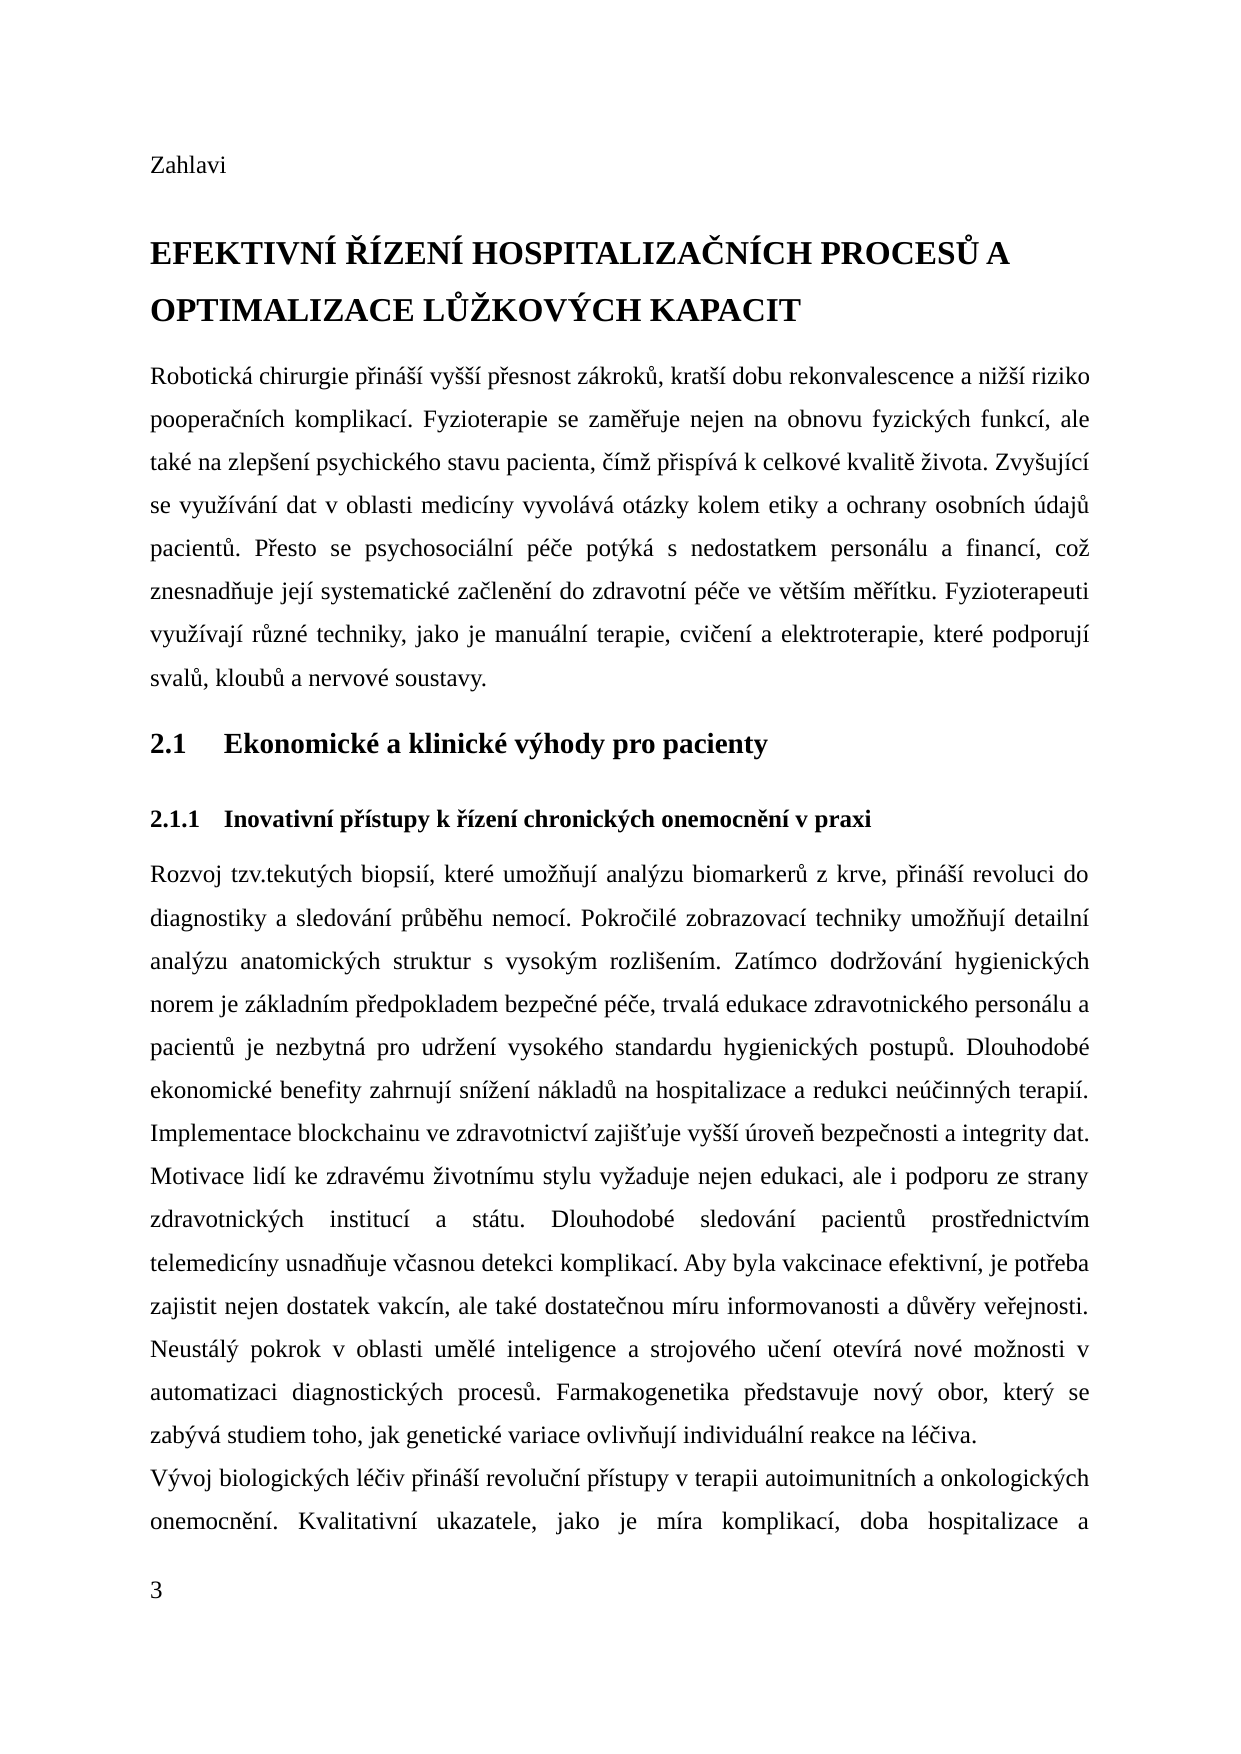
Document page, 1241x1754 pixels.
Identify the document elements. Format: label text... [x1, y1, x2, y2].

text Vývoj biologických léčiv přináší revoluční přístupy v terapii autoimunitních a onkologických onemocnění. Kvalitativní ukazatele, jako je míra komplikací, doba hospitalizace a [150, 1463, 1090, 1535]
subtitle Inovativní přístupy k řízení chronických onemocnění v praxi [150, 804, 1090, 833]
subtitle Efektivní řízení hospitalizačních procesů a optimalizace lůžkových kapacit [150, 233, 1090, 329]
text vyšší přesnost zákroků, kratší dobu rekonvalescence a nižší riziko pooperačních komplikací. Fyzioterapie se zaměřuje nejen na obnovu fyzických funkcí, ale také na zlepšení psychického stavu pacienta, čímž přispívá k celkové kvalitě života. Zvyšující se využívání dat v oblasti medicíny vyvolává otázky kolem etiky a ochrany osobních údajů pacientů. Přesto se psychosociální péče potýká s nedostatkem personálu a financí, což znesnadňuje její systematické začlenění do zdravotní péče ve větším měřítku. Fyzioterapeuti využívají různé techniky, jako je manuální terapie, cvičení a elektroterapie, které podporují svalů, kloubů a nervové soustavy. [150, 361, 1090, 691]
text Robotická chirurgie přináší [150, 361, 423, 389]
text Rozvoj tzv.tekutých biopsií, které umožňují analýzu biomarkerů z krve, přináší revoluci do diagnostiky a sledování průběhu nemocí. Pokročilé zobrazovací techniky umožňují detailní analýzu anatomických struktur s vysokým rozlišením. Zatímco dodržování hygienických norem je základním předpokladem bezpečné péče, trvalá edukace zdravotnického personálu a pacientů je nezbytná pro udržení vysokého standardu hygienických postupů. Dlouhodobé ekonomické benefity zahrnují snížení nákladů na hospitalizace a redukci neúčinných terapií. Implementace blockchainu ve zdravotnictví zajišťuje vyšší úroveň bezpečnosti a integrity dat. [150, 859, 1090, 1147]
subtitle Ekonomické a klinické výhody pro pacienty [150, 727, 1090, 760]
text Motivace lidí ke zdravému životnímu stylu vyžaduje nejen edukaci, ale i podporu ze strany zdravotnických institucí a státu. Dlouhodobé sledování pacientů prostřednictvím telemedicíny usnadňuje včasnou detekci komplikací. Aby byla vakcinace efektivní, je potřeba zajistit nejen dostatek vakcín, ale také dostatečnou míru informovanosti a důvěry veřejnosti. Neustálý pokrok v oblasti umělé inteligence a strojového učení otevírá nové možnosti v automatizaci diagnostických procesů. Farmakogenetika představuje nový obor, který se zabývá studiem toho, jak genetické variace ovlivňují individuální reakce na léčiva. [150, 1161, 1090, 1449]
